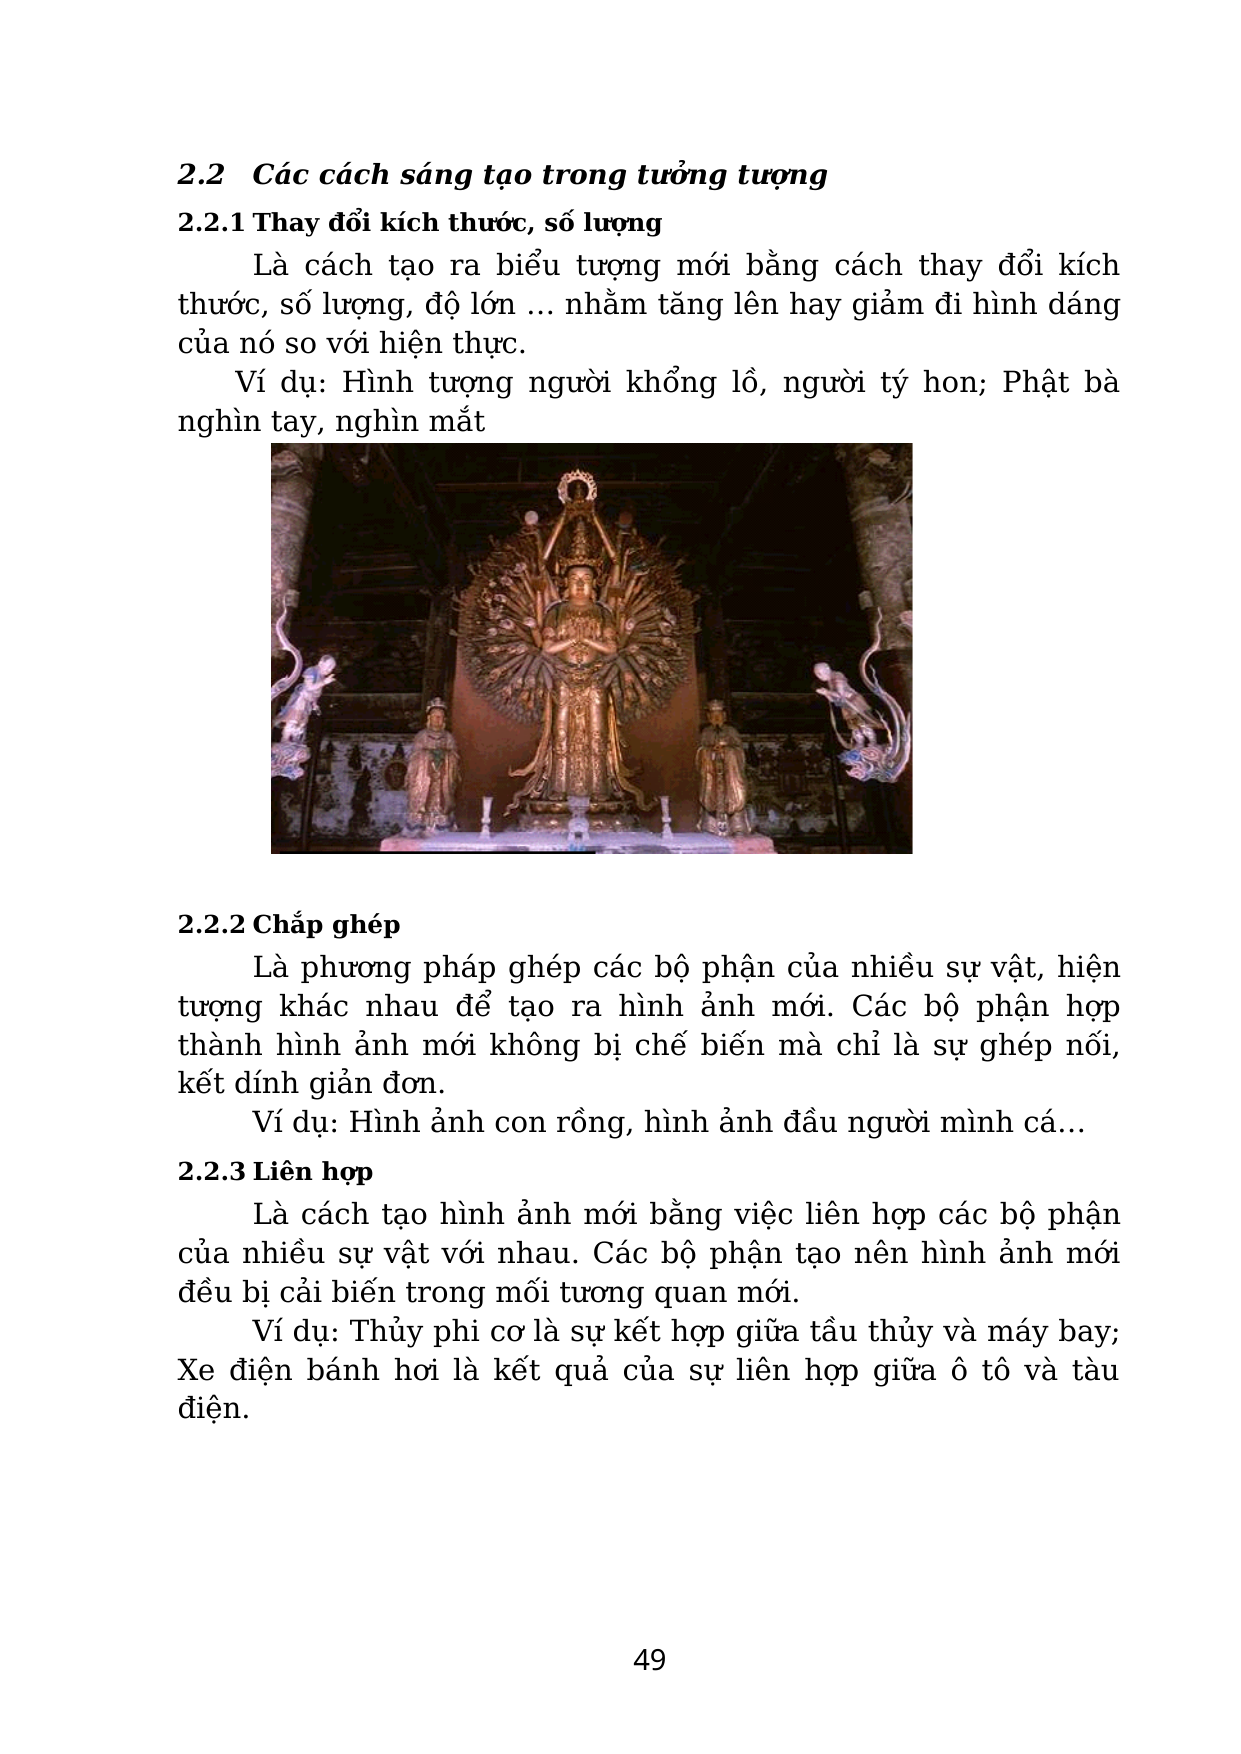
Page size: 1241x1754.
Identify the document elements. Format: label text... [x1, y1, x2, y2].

text Ví dụ: Thủy phi cơ là sự kết hợp giữa tầu thủy và máy bay; Xe điện bánh hơi là kết quả của sự liên hợp giữa ô tô và tàu điện. [177, 1314, 1122, 1426]
subtitle Liên hợp [177, 1157, 1122, 1186]
text Là phương pháp ghép các bộ phận của nhiều sự vật, hiện tượng khác nhau để tạo ra hình ảnh mới. Các bộ phận hợp thành hình ảnh mới không bị chế biến mà chỉ là sự ghép nối, kết dính giản đơn. [177, 950, 1122, 1101]
text Ví dụ: Hình tượng người khổng lồ, người tý hon; Phật bà nghìn tay, nghìn mắt [177, 365, 1122, 438]
subtitle Chắp ghép [177, 910, 1122, 939]
text Là cách tạo ra biểu tượng mới bằng cách thay đổi kích thước, số lượng, độ lớn … nhằm tăng lên hay giảm đi hình dáng của nó so với hiện thực. [177, 248, 1122, 360]
text Là cách tạo hình ảnh mới bằng việc liên hợp các bộ phận của nhiều sự vật với nhau. Các bộ phận tạo nên hình ảnh mới đều bị cải biến trong mối tương quan mới. [177, 1197, 1122, 1309]
subtitle Các cách sáng tạo trong tưởng tượng [177, 158, 1122, 191]
text Ví dụ: Hình ảnh con rồng, hình ảnh đầu người mình cá… [177, 1106, 1122, 1140]
subtitle Thay đổi kích thước, số lượng [177, 208, 1122, 237]
